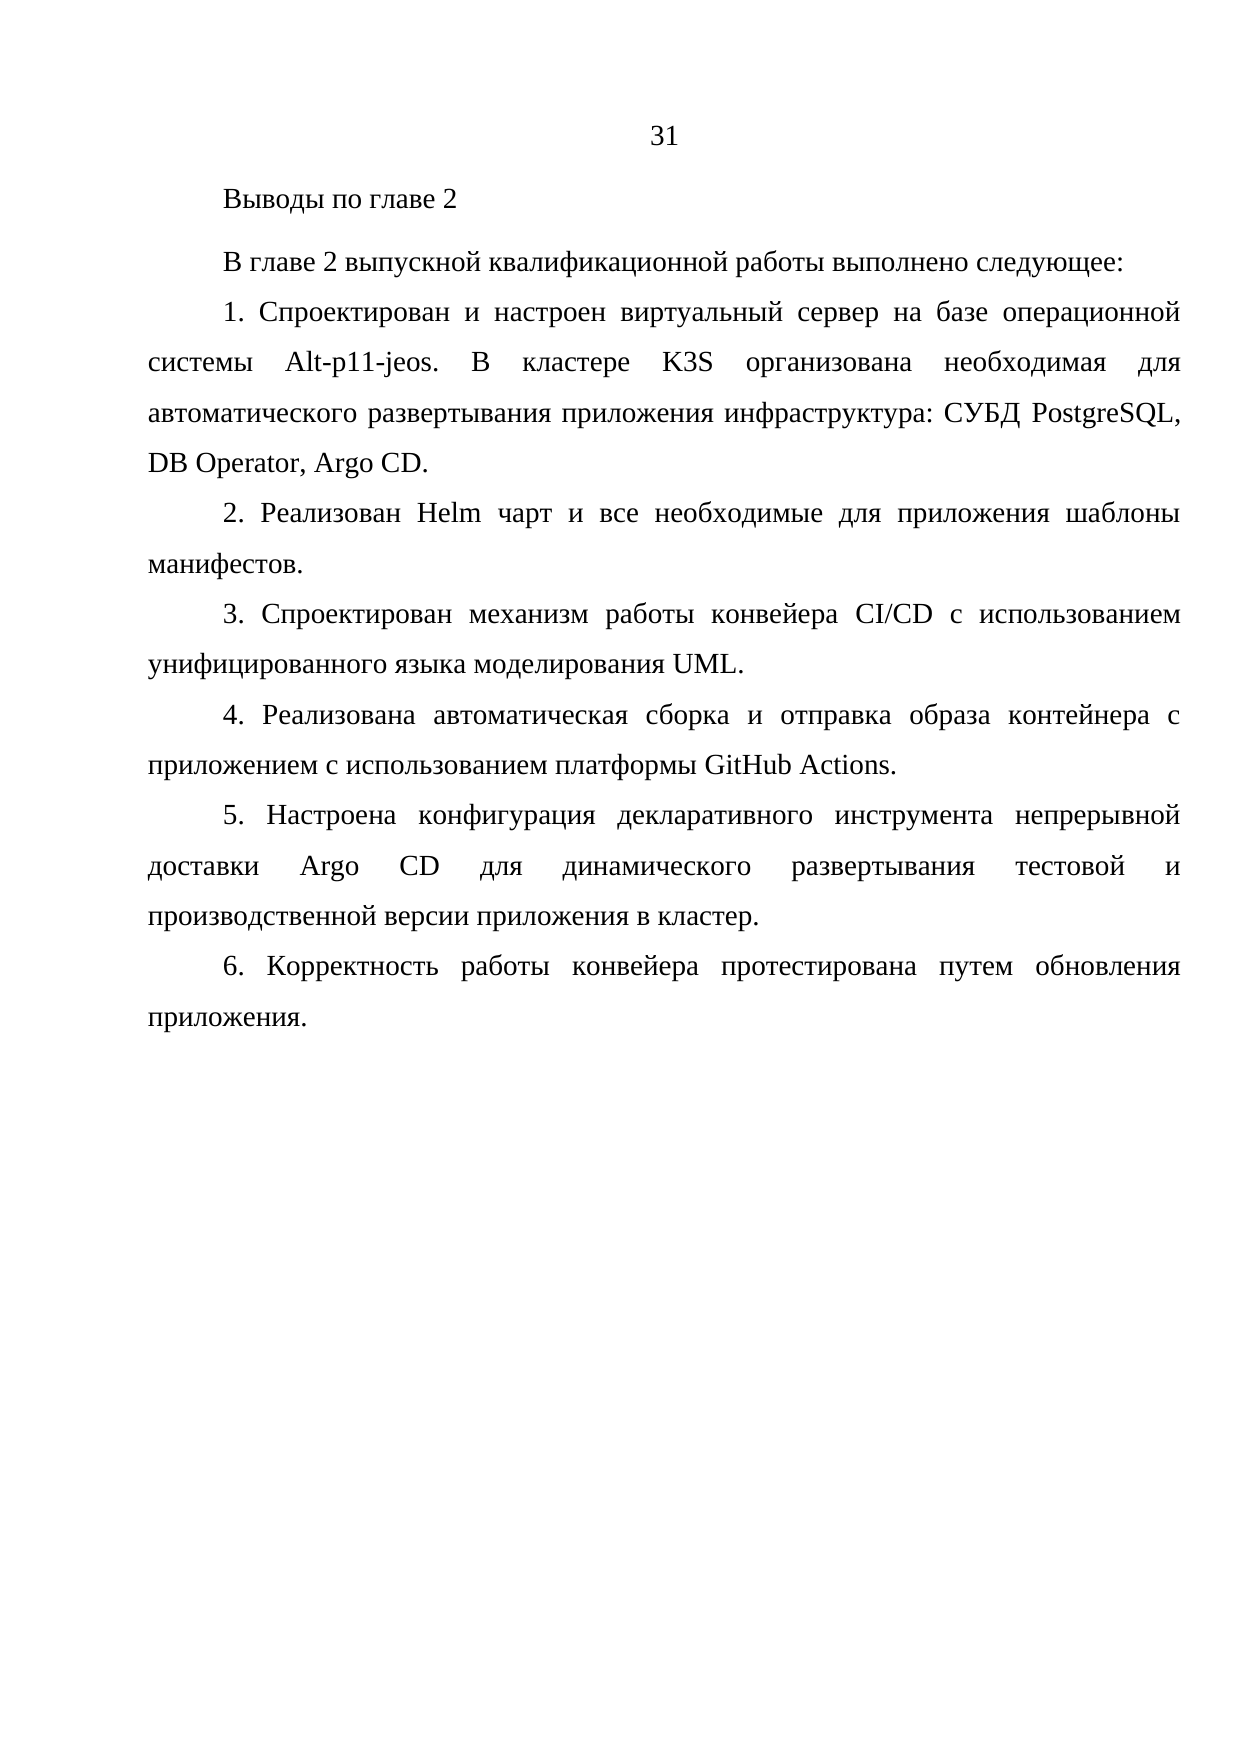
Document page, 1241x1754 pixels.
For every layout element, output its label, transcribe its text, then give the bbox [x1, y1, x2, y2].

text 6. Корректность работы конвейера протестирована путем обновления приложения. [148, 948, 1181, 1032]
text 5. Настроена конфигурация декларативного инструмента непрерывной доставки Argo CD для динамического развертывания тестовой и производственной версии приложения в кластер. [148, 797, 1181, 932]
text 2. Реализован Helm чарт и все необходимые для приложения шаблоны манифестов. [148, 496, 1181, 579]
text 3. Спроектирован механизм работы конвейера CI/CD с использованием унифицированного языка моделирования UML. [148, 596, 1181, 680]
text В главе 2 выпускной квалификационной работы выполнено следующее: [148, 244, 1181, 277]
text 4. Реализована автоматическая сборка и отправка образа контейнера с приложением с использованием платформы GitHub Actions. [148, 697, 1181, 781]
subtitle Выводы по главе 2 [148, 181, 1181, 215]
text 1. Спроектирован и настроен виртуальный сервер на базе операционной системы Alt-p11-jeos. В кластере K3S организована необходимая для автоматического развертывания приложения инфраструктура: СУБД PostgreSQL, DB Operator, Argo CD. [148, 294, 1181, 479]
